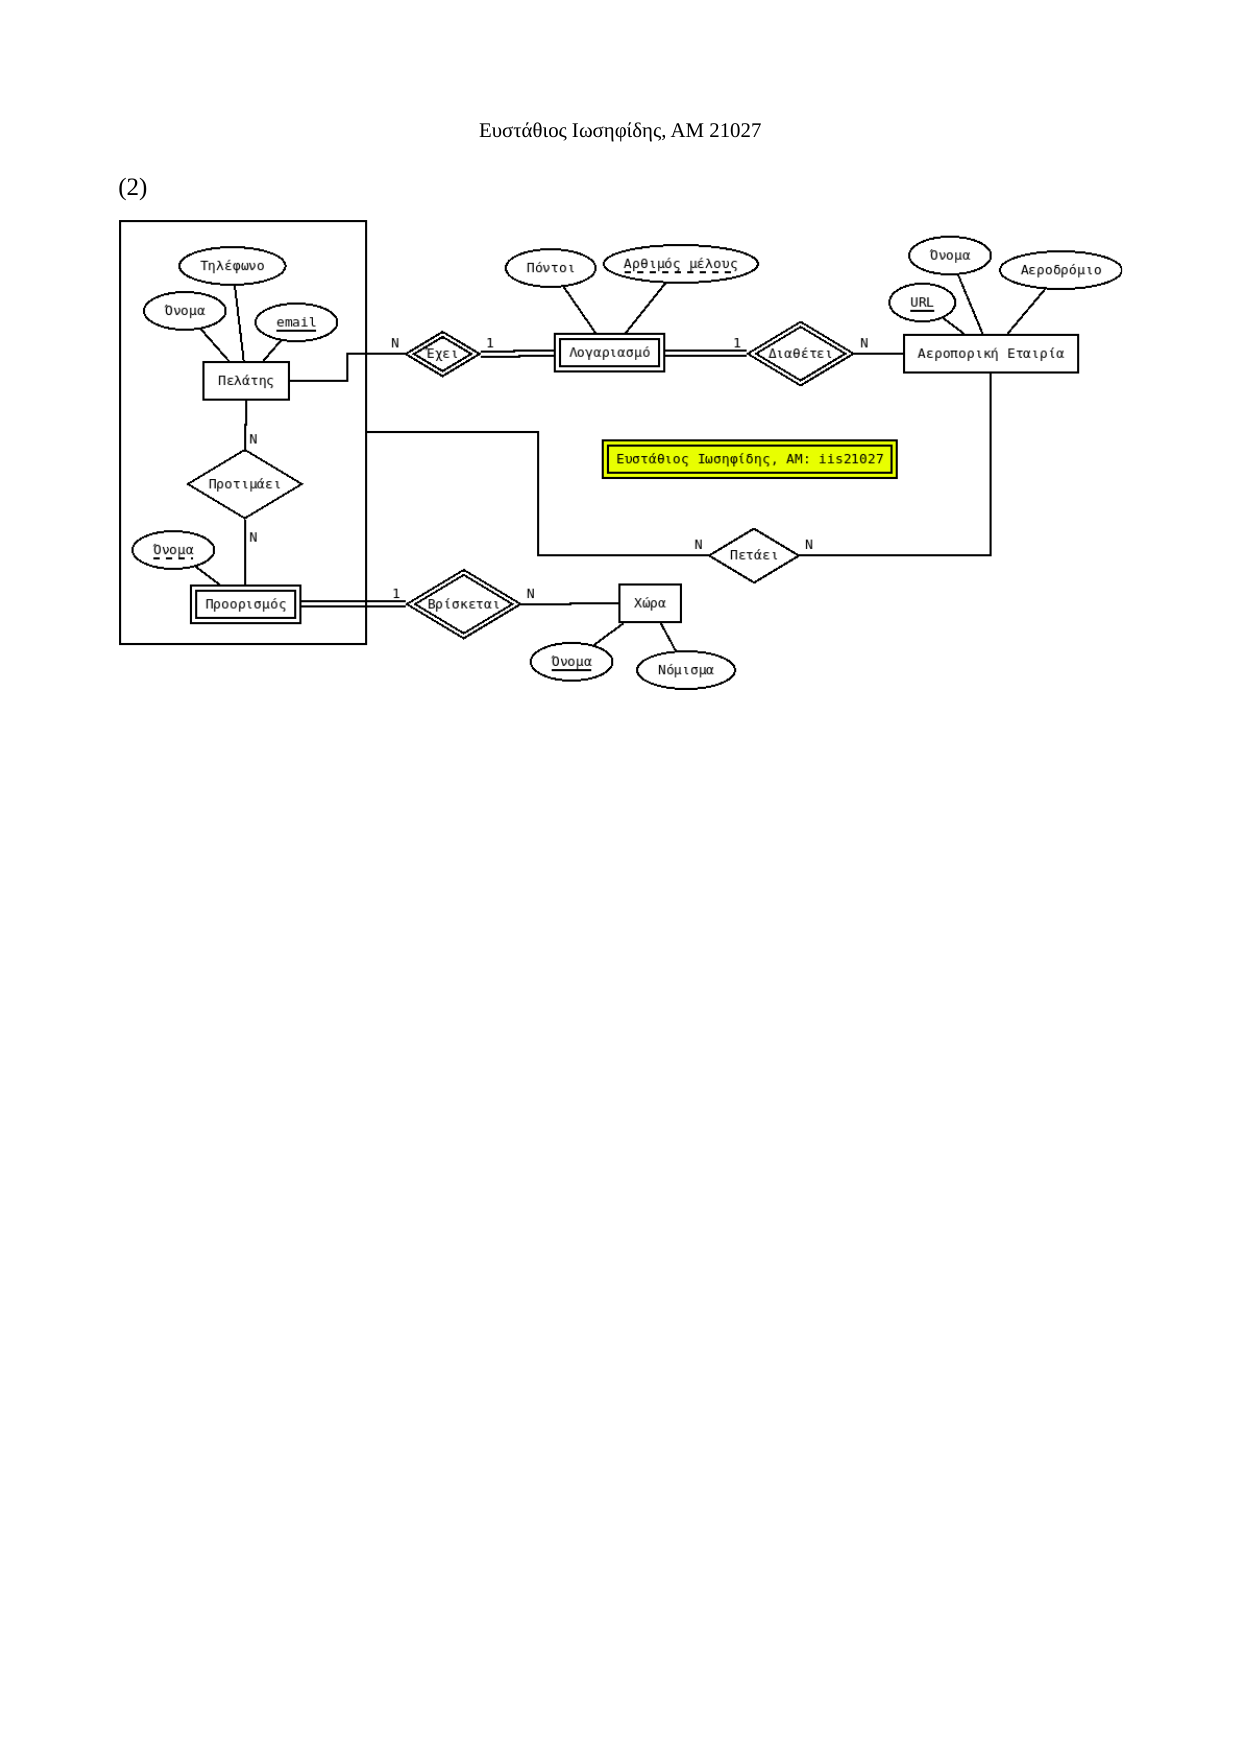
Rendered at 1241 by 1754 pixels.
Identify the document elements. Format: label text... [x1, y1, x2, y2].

picture [118, 220, 1123, 690]
text (2) [118, 172, 1122, 200]
